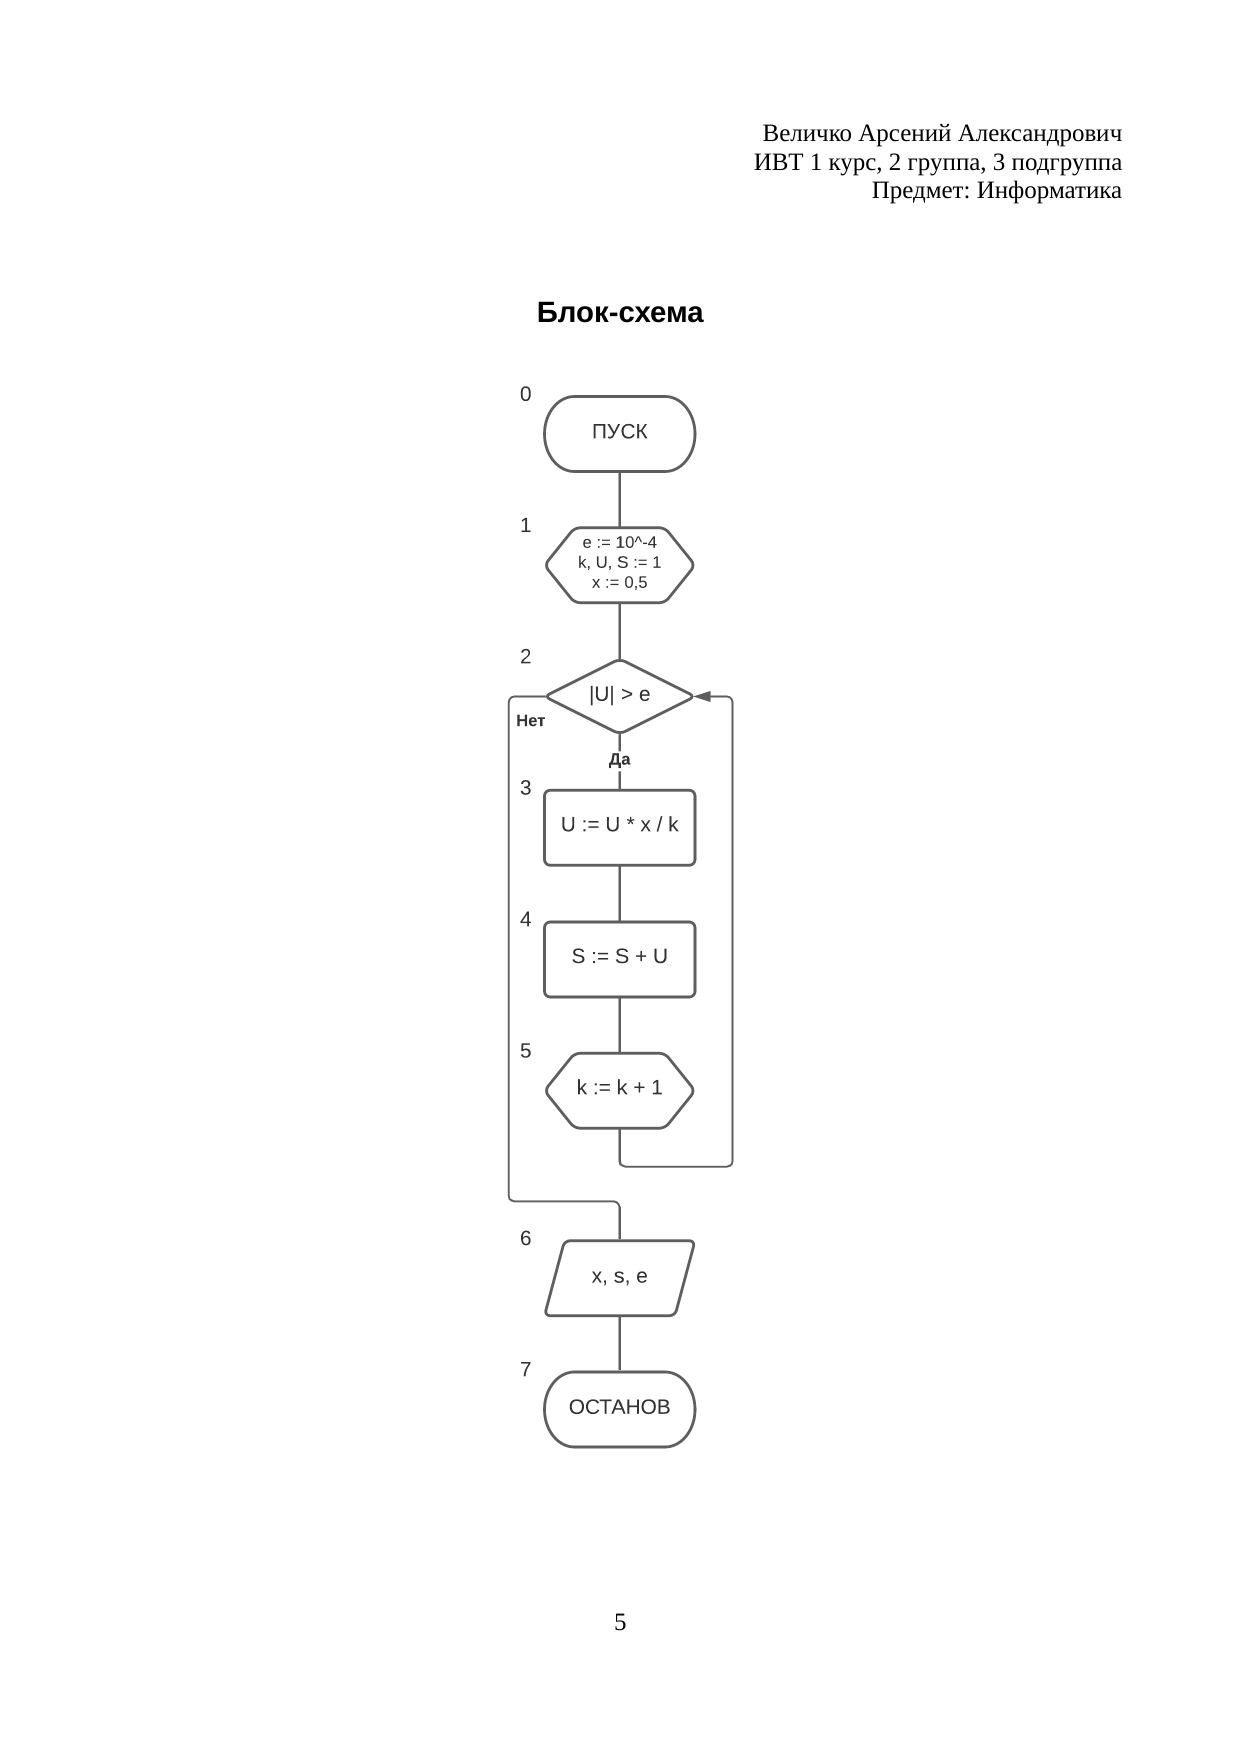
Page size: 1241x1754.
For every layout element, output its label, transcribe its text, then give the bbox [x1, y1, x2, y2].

picture [469, 341, 771, 1485]
subtitle Блок-схема [118, 295, 1122, 328]
